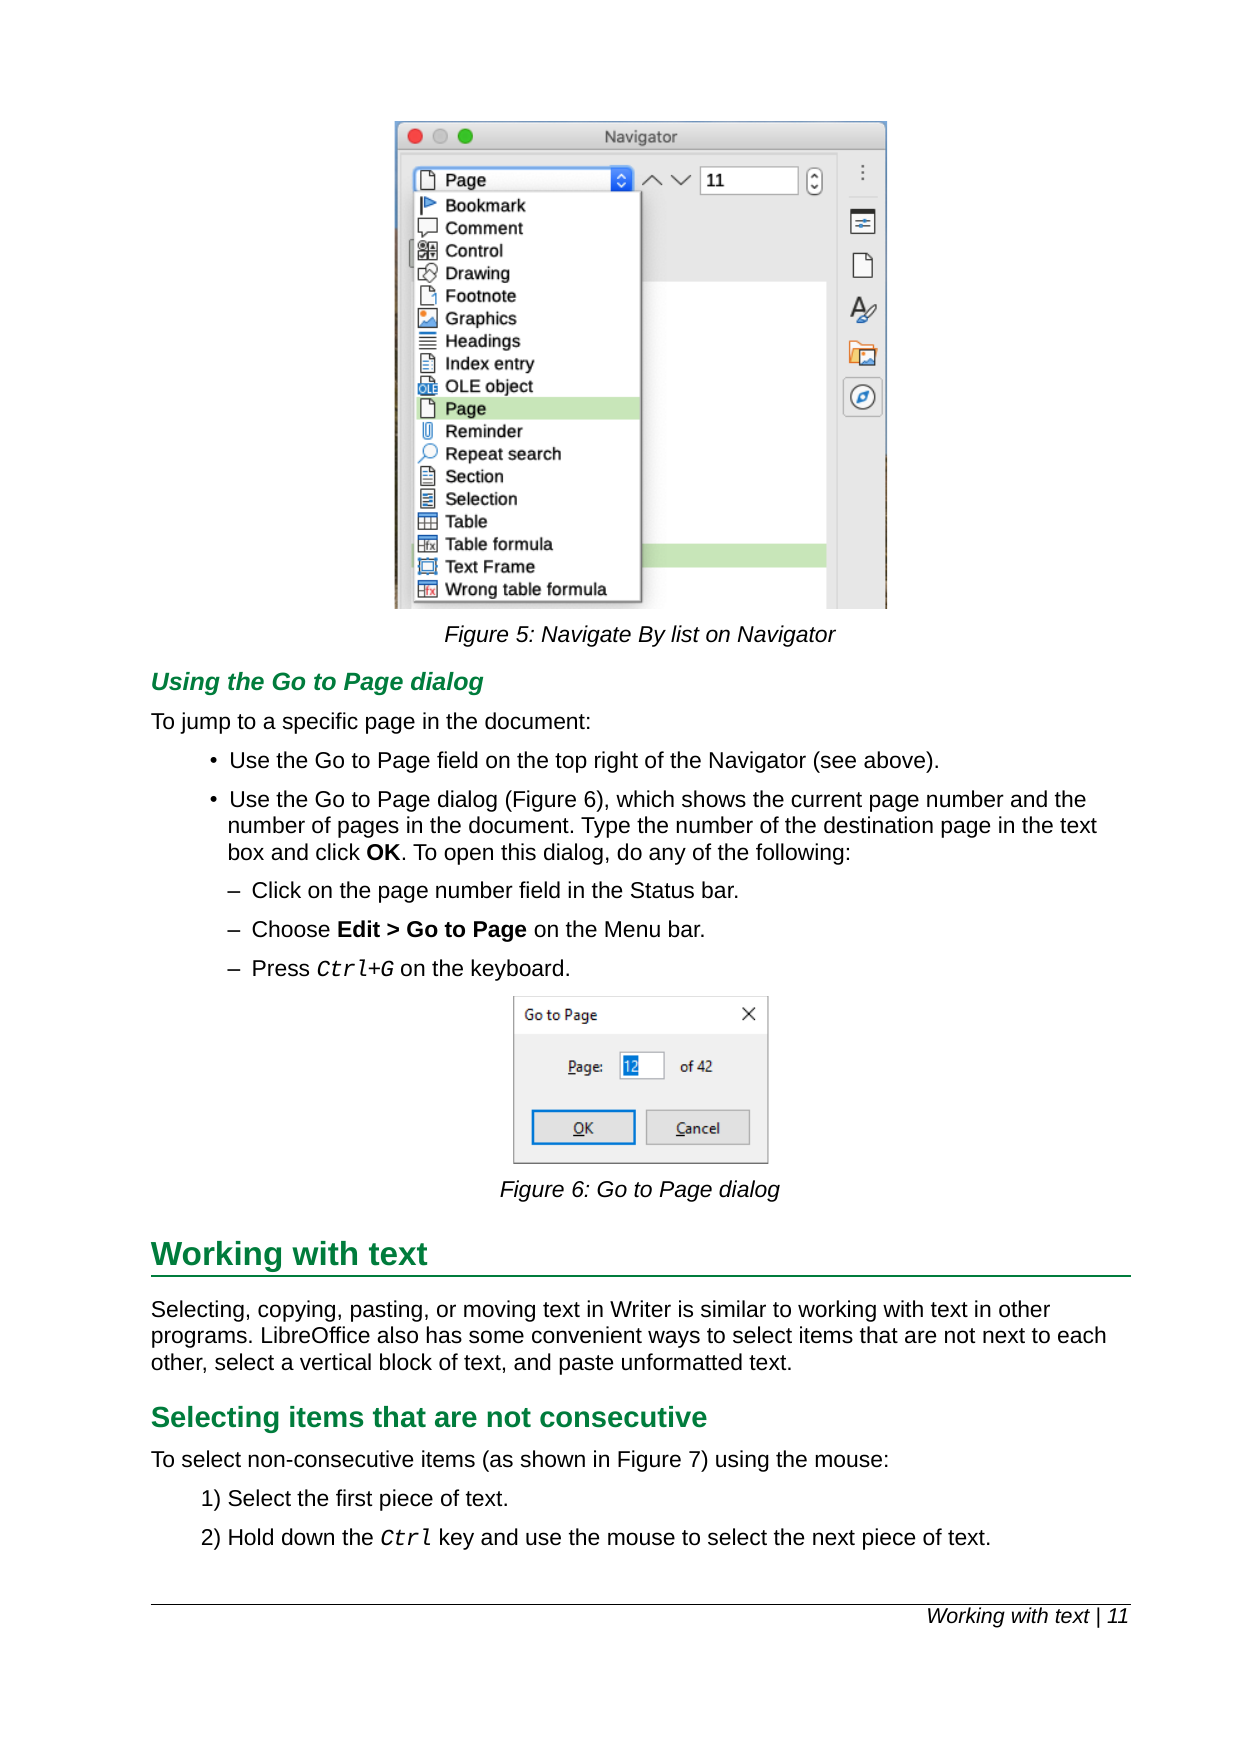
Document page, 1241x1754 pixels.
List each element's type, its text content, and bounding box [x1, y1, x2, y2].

subtitle Working with text [151, 1234, 1131, 1275]
picture [394, 121, 888, 609]
text Selecting, copying, pasting, or moving text in Writer is similar to working with text in other programs. LibreOffice also has some convenient ways to select items that are not next to each other, select a vertical block of text, and paste unformatted text. [151, 1296, 1131, 1375]
picture [513, 996, 769, 1164]
list Use the Go to Page dialog (Figure 6), which shows the current page number and the number of pages in the document. Type the number of the destination page in the text box and click OK. To open this dialog, do any of the following: [209, 786, 1131, 865]
list To jump to a specific page in the document: [151, 708, 1131, 734]
subtitle Using the Go to Page dialog [151, 667, 1131, 696]
list Hold down the Ctrl key and use the mouse to select the next piece of text. [227, 1523, 1131, 1552]
list Select the first piece of text. [227, 1485, 1131, 1511]
list Use the Go to Page field on the top right of the Navigator (see above). [209, 747, 1131, 773]
list Click on the page number field in the Status bar. [227, 877, 1131, 904]
list Choose Edit > Go to Page on the Menu bar. [227, 916, 1131, 943]
text Figure 5: Navigate By list on Navigator [394, 621, 887, 648]
list To select non-consecutive items (as shown in Figure 7) using the mouse: [151, 1446, 1131, 1472]
text Figure 6: Go to Page dialog [499, 1176, 782, 1202]
subtitle Selecting items that are not consecutive [151, 1400, 1131, 1433]
list Press Ctrl+G on the keyboard. [227, 955, 1131, 983]
